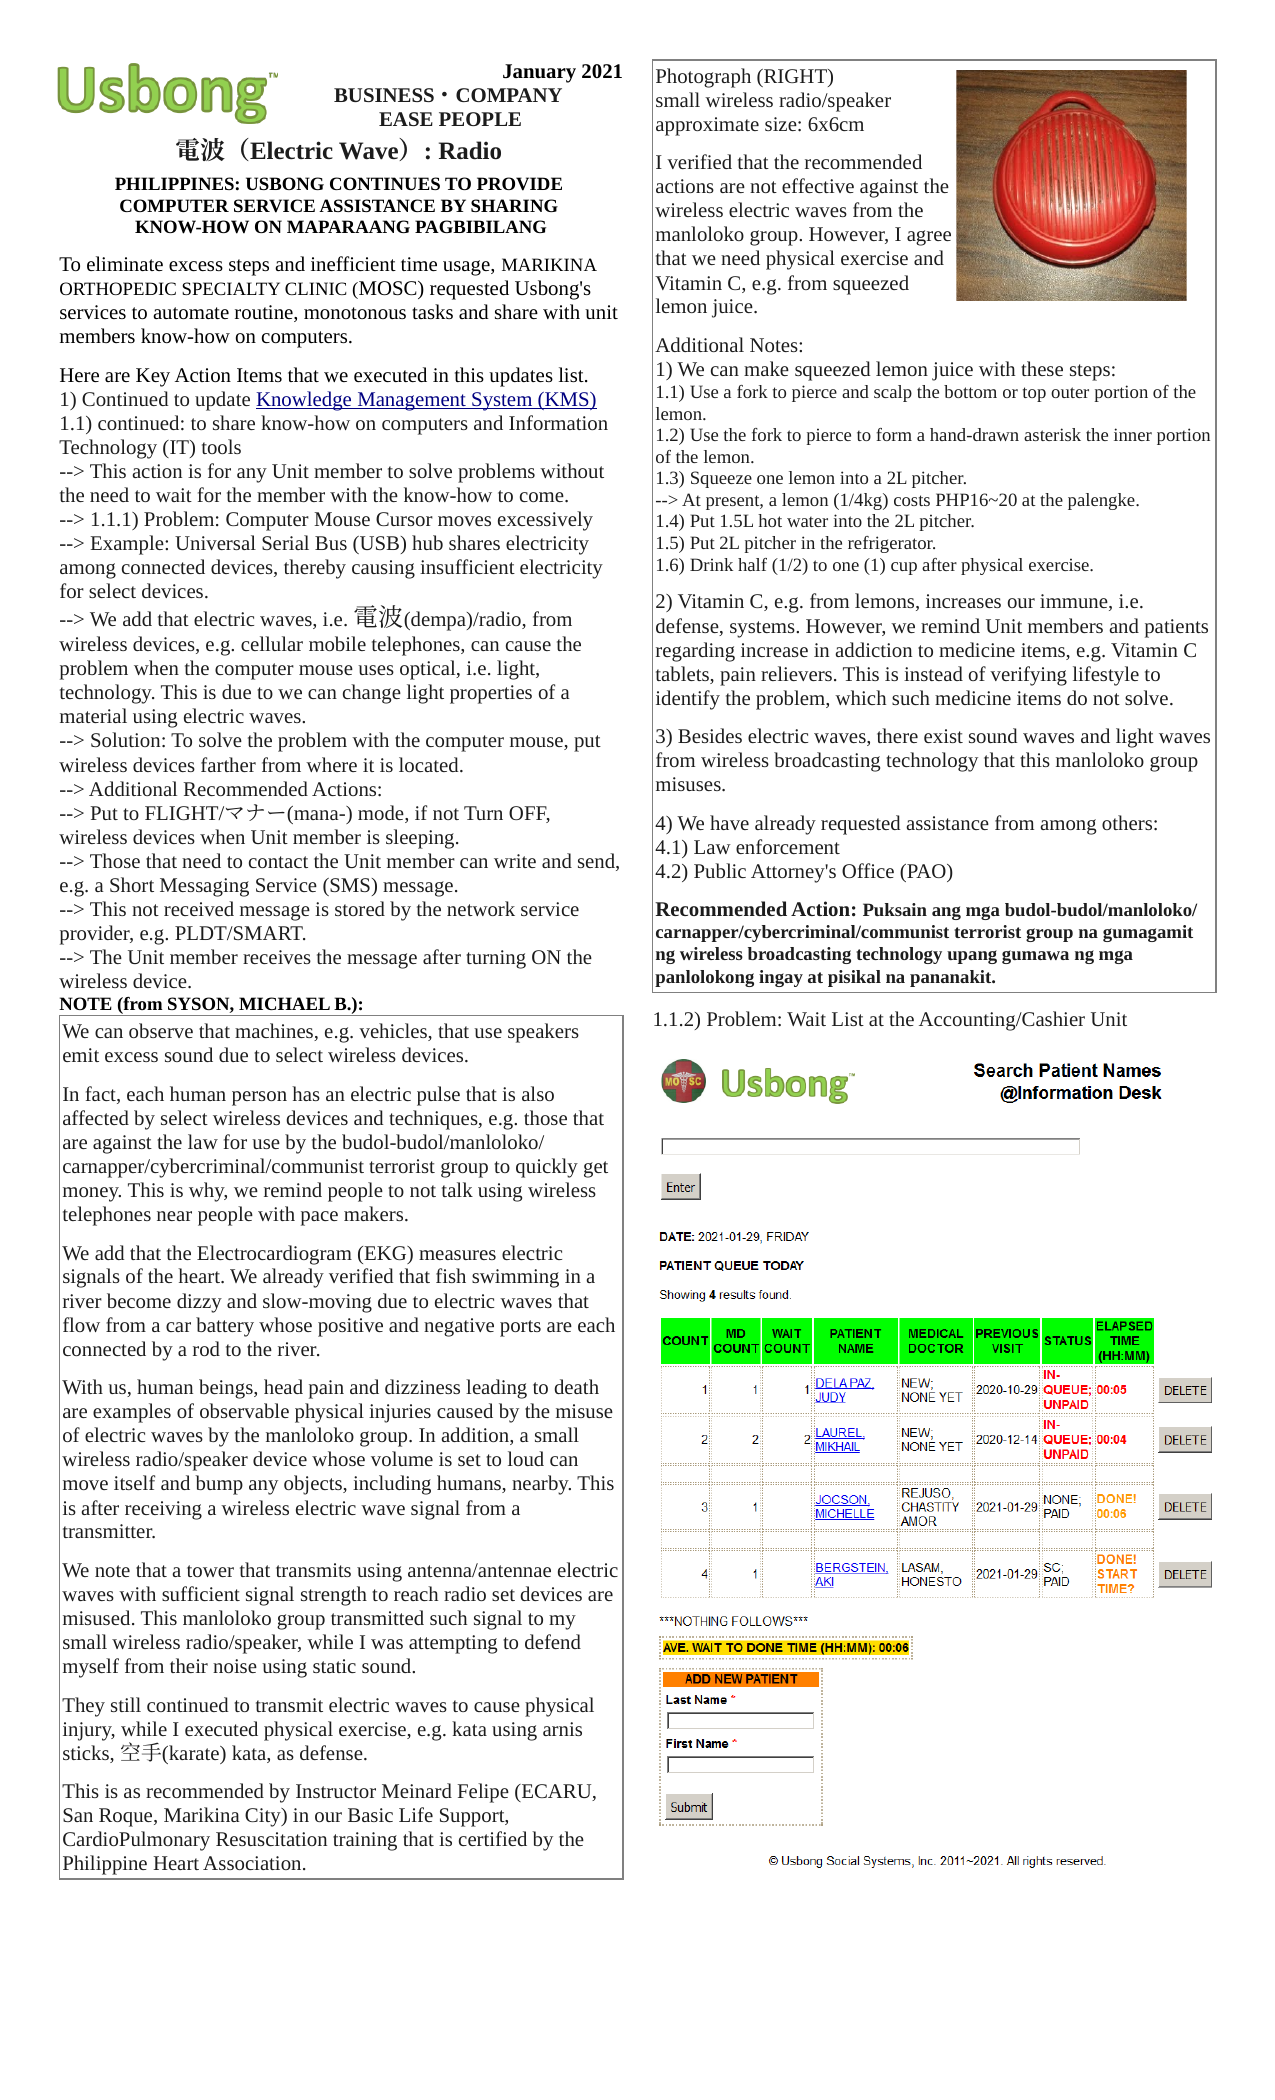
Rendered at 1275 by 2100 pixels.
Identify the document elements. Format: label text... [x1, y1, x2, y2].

text --> We add that electric waves, i.e. 電波(dempa)/radio, from wireless devices, e.g. cellular mobile telephones, can cause the problem when the computer mouse uses optical, i.e. light, technology. This is due to we can change light properties of a material using electric waves. [59, 603, 623, 728]
text --> Example: Universal Serial Bus (USB) hub shares electricity among connected devices, thereby causing insufficient electricity for select devices. [59, 531, 623, 603]
text 1.1) continued: to share know-how on computers and Information Technology (IT) tools [59, 411, 623, 459]
picture [652, 1051, 1216, 1869]
text --> Put to FLIGHT/マナー(mana-) mode, if not Turn OFF, wireless devices when Unit member is sleeping. [59, 801, 623, 849]
text --> 1.1.1) Problem: Computer Mouse Cursor moves excessively [59, 507, 623, 531]
text PHILIPPINES: USBONG CONTINU​ES TO PROVIDE [59, 173, 623, 195]
text KNOW-HOW ON MAPARAANG PAGBIBILANG [59, 216, 623, 238]
text COMPUTER SERVICE ASSISTANCE BY SHARING [59, 195, 623, 216]
table_header We can observe that machines, e.g. vehicles, that use speakers emit excess sound due to select wireless devices. In fact, each human person has an electric pulse that is also affected by select wireless devices and techniques, e.g. those that are against the law for use by the budol-budol/manloloko/ carnapper/cybercriminal/communist terrorist group to quickly get money. This is why, we remind people to not talk using wireless telephones near people with pace makers. We add that the Electrocardiogram (EKG) measures electric signals of the heart. We already verified that fish swimming in a river become dizzy and slow-moving due to electric waves that flow from a car battery whose positive and negative ports are each connected by a rod to the river. With us, human beings, head pain and dizziness leading to death are examples of observable physical injuries caused by the misuse of electric waves by the manloloko group. In addition, a small wireless radio/speaker device whose volume is set to loud can move itself and bump any objects, including humans, nearby. This is after receiving a wireless electric wave signal from a transmitter. We note that a tower that transmits using antenna/antennae electric waves with sufficient signal strength to reach radio set devices are misused. This manloloko group transmitted such signal to my small wireless radio/speaker, while I was attempting to defend myself from their noise using static sound. They still continued to transmit electric waves to cause physical injury, while I executed physical exercise, e.g. kata using arnis sticks, 空手(karate) kata, as defense. This is as recommended by Instructor Meinard Felipe (ECARU, San Roque, Marikina City) in our Basic Life Support, CardioPulmonary Resuscitation training that is certified by the Philippine Heart Association. [60, 1016, 622, 1878]
text 1) Continued to update Knowledge Management System (KMS) [59, 387, 623, 411]
picture [956, 70, 1187, 301]
text EASE PEOPLE [59, 107, 623, 131]
text --> Solution: To solve the problem with the computer mouse, put wireless devices farther from where it is located. [59, 728, 623, 777]
text NOTE (from SYSON, MICHAEL B.): [59, 993, 623, 1015]
text BUSINESS・COMPANY [278, 83, 623, 107]
text To eliminate excess steps and inefficient time usage, MARIKINA ORTHOPEDIC SPECIALTY CLINIC (MOSC) requested Usbong's services to automate routine, monotonous tasks and share with unit members know-how on computers. [59, 252, 623, 348]
text January 2021 [59, 59, 623, 83]
text --> Additional Recommended Actions: [59, 777, 623, 801]
text Here are Key Action Items that we executed in this updates list. [59, 363, 623, 387]
text 1.1.2) Problem: Wait List at the Accounting/Cashier Unit [652, 1007, 1216, 1031]
table_header Photograph (RIGHT) ​small wireless radio/speaker approximate size: 6x6cm I verified that the recommended actions are not effective against the wireless electric waves from the manloloko group. However, I agree that we need physical exercise and Vitamin C, e.g. from squeezed lemon juice. Additional Notes: 1) We can make squeezed lemon juice with these steps: 1.1) Use a fork to pierce and scalp the bottom or top outer portion of the lemon. 1.2) Use the fork to pierce to form a hand-drawn asterisk the inner portion of the lemon. 1.3) Squeeze one lemon into a 2L pitcher. --> At present, a lemon (1/4kg) costs PHP16~20 at the palengke. 1.4) Put 1.5L hot water into the 2L pitcher. 1.5) Put 2L pitcher in the refrigerator. 1.6) Drink half (1/2) to one (1) cup after physical exercise. 2) Vitamin C, e.g. from lemons, increases our immune, i.e. defense, systems. However, we remind Unit members and patients regarding increase in addiction to medicine items, e.g. Vitamin C tablets, pain relievers. This is instead of verifying lifestyle to identify the problem, which such medicine items do not solve. 3) Besides electric waves, there exist sound waves and light waves from wireless broadcasting technology that this manloloko group misuses. 4) We have already requested assistance from among others: 4.1) Law enforcement 4.2) Public Attorney's Office (PAO) Recommended Action: Puksain ang mga budol-budol/manloloko/ carnapper/cybercriminal/communist terrorist group na gumagamit ng wireless broadcasting technology upang gumawa ng mga panlolokong ingay at pisikal na pananakit. [653, 61, 1215, 991]
text --> This action is for any Unit member to solve problems without the need to wait for the member with the know-how to come. [59, 459, 623, 507]
text 電波（Electric Wave）: Radio [59, 131, 623, 167]
text --> Those that need to contact the Unit member can write and send, e.g. a Short Messaging Service (SMS) message. --> This not received message is stored by the network service provider, e.g. PLDT/SMART. --> The Unit member receives the message after turning ON the wireless device. [59, 849, 623, 993]
picture [57, 63, 278, 124]
